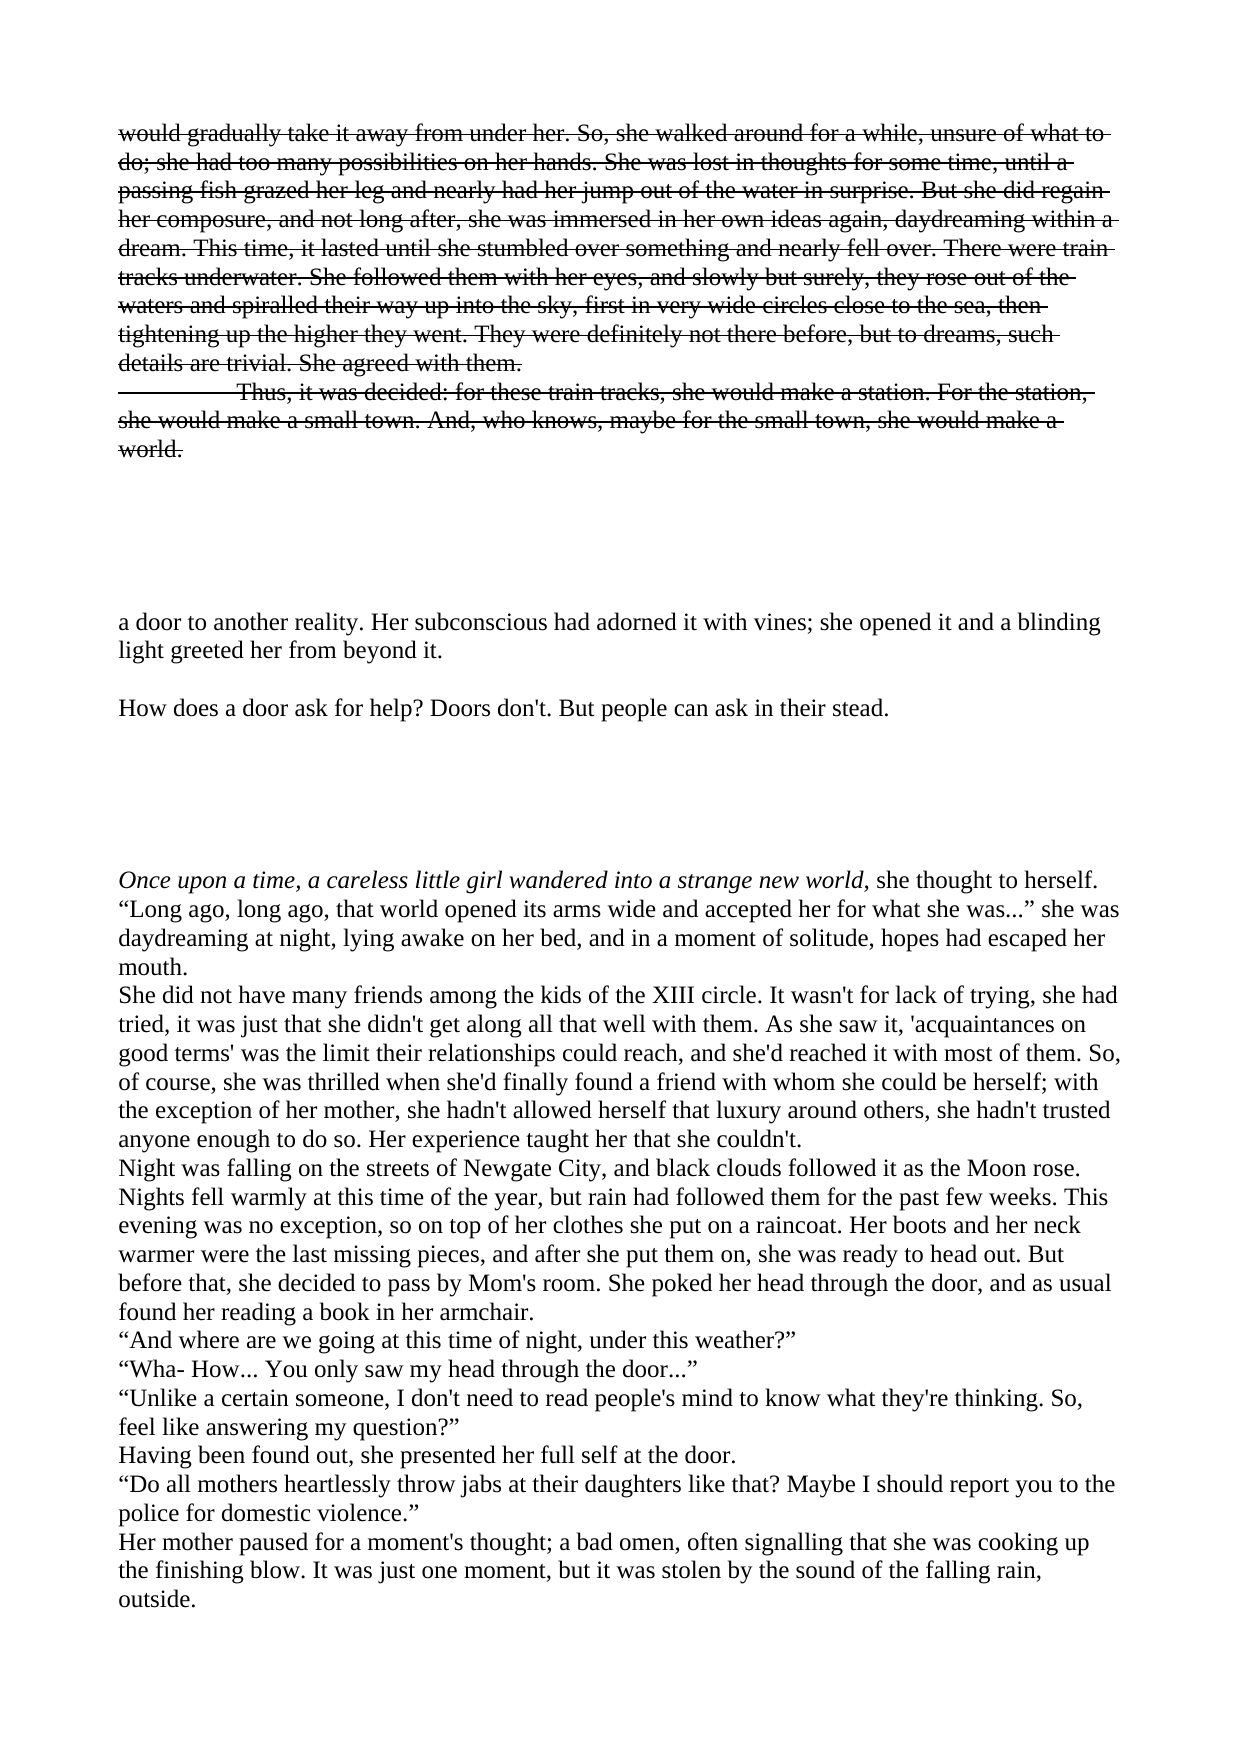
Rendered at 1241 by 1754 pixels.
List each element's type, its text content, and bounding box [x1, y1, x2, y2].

text “And where are we going at this time of night, under this weather?” [118, 1326, 1122, 1354]
text “Wha- How... You only saw my head through the door...” [118, 1354, 1122, 1383]
text a door to another reality. Her subconscious had adorned it with vines; she opened it and a blinding light greeted her from beyond it. [118, 607, 1122, 664]
text How does a door ask for help? Doors don't. But people can ask in their stead. [118, 693, 1122, 722]
text “Do all mothers heartlessly throw jabs at their daughters like that? Maybe I should report you to the police for domestic violence.” [118, 1469, 1122, 1527]
text Her mother paused for a moment's thought; a bad omen, often signalling that she was cooking up the finishing blow. It was just one moment, but it was stolen by the sound of the falling rain, outside. [118, 1527, 1122, 1613]
text Once upon a time, a careless little girl wandered into a strange new world, she thought to herself. [118, 866, 1122, 894]
text Night was falling on the streets of Newgate City, and black clouds followed it as the Moon rose. Nights fell warmly at this time of the year, but rain had followed them for the past few weeks. This evening was no exception, so on top of her clothes she put on a raincoat. Her boots and her neck warmer were the last missing pieces, and after she put them on, she was ready to head out. But before that, she decided to pass by Mom's room. She poked her head through the door, and as usual found her reading a book in her armchair. [118, 1153, 1122, 1326]
text She did not have many friends among the kids of the XIII circle. It wasn't for lack of trying, she had tried, it was just that she didn't get along all that well with them. As she saw it, 'acquaintances on good terms' was the limit their relationships could reach, and she'd reached it with most of them. So, of course, she was thrilled when she'd finally found a friend with whom she could be herself; with the exception of her mother, she hadn't allowed herself that luxury around others, she hadn't trusted anyone enough to do so. Her experience taught her that she couldn't. [118, 981, 1122, 1153]
text “Unlike a certain someone, I don't need to read people's mind to know what they're thinking. So, feel like answering my question?” [118, 1383, 1122, 1441]
text would gradually take it away from under her. So, she walked around for a while, unsure of what to do; she had too many possibilities on her hands. She was lost in thoughts for some time, until a passing fish grazed her leg and nearly had her jump out of the water in surprise. But she did regain her composure, and not long after, she was immersed in her own ideas again, daydreaming within a dream. This time, it lasted until she stumbled over something and nearly fell over. There were train tracks underwater. She followed them with her eyes, and slowly but surely, they rose out of the waters and spiralled their way up into the sky, first in very wide circles close to the sea, then tightening up the higher they went. They were definitely not there before, but to dreams, such details are trivial. She agreed with them. [118, 118, 1122, 377]
text Thus, it was decided: for these train tracks, she would make a station. For the station, she would make a small town. And, who knows, maybe for the small town, she would make a world. [118, 377, 1122, 463]
text Having been found out, she presented her full self at the door. [118, 1441, 1122, 1469]
text “Long ago, long ago, that world opened its arms wide and accepted her for what she was...” she was daydreaming at night, lying awake on her bed, and in a moment of solitude, hopes had escaped her mouth. [118, 894, 1122, 981]
